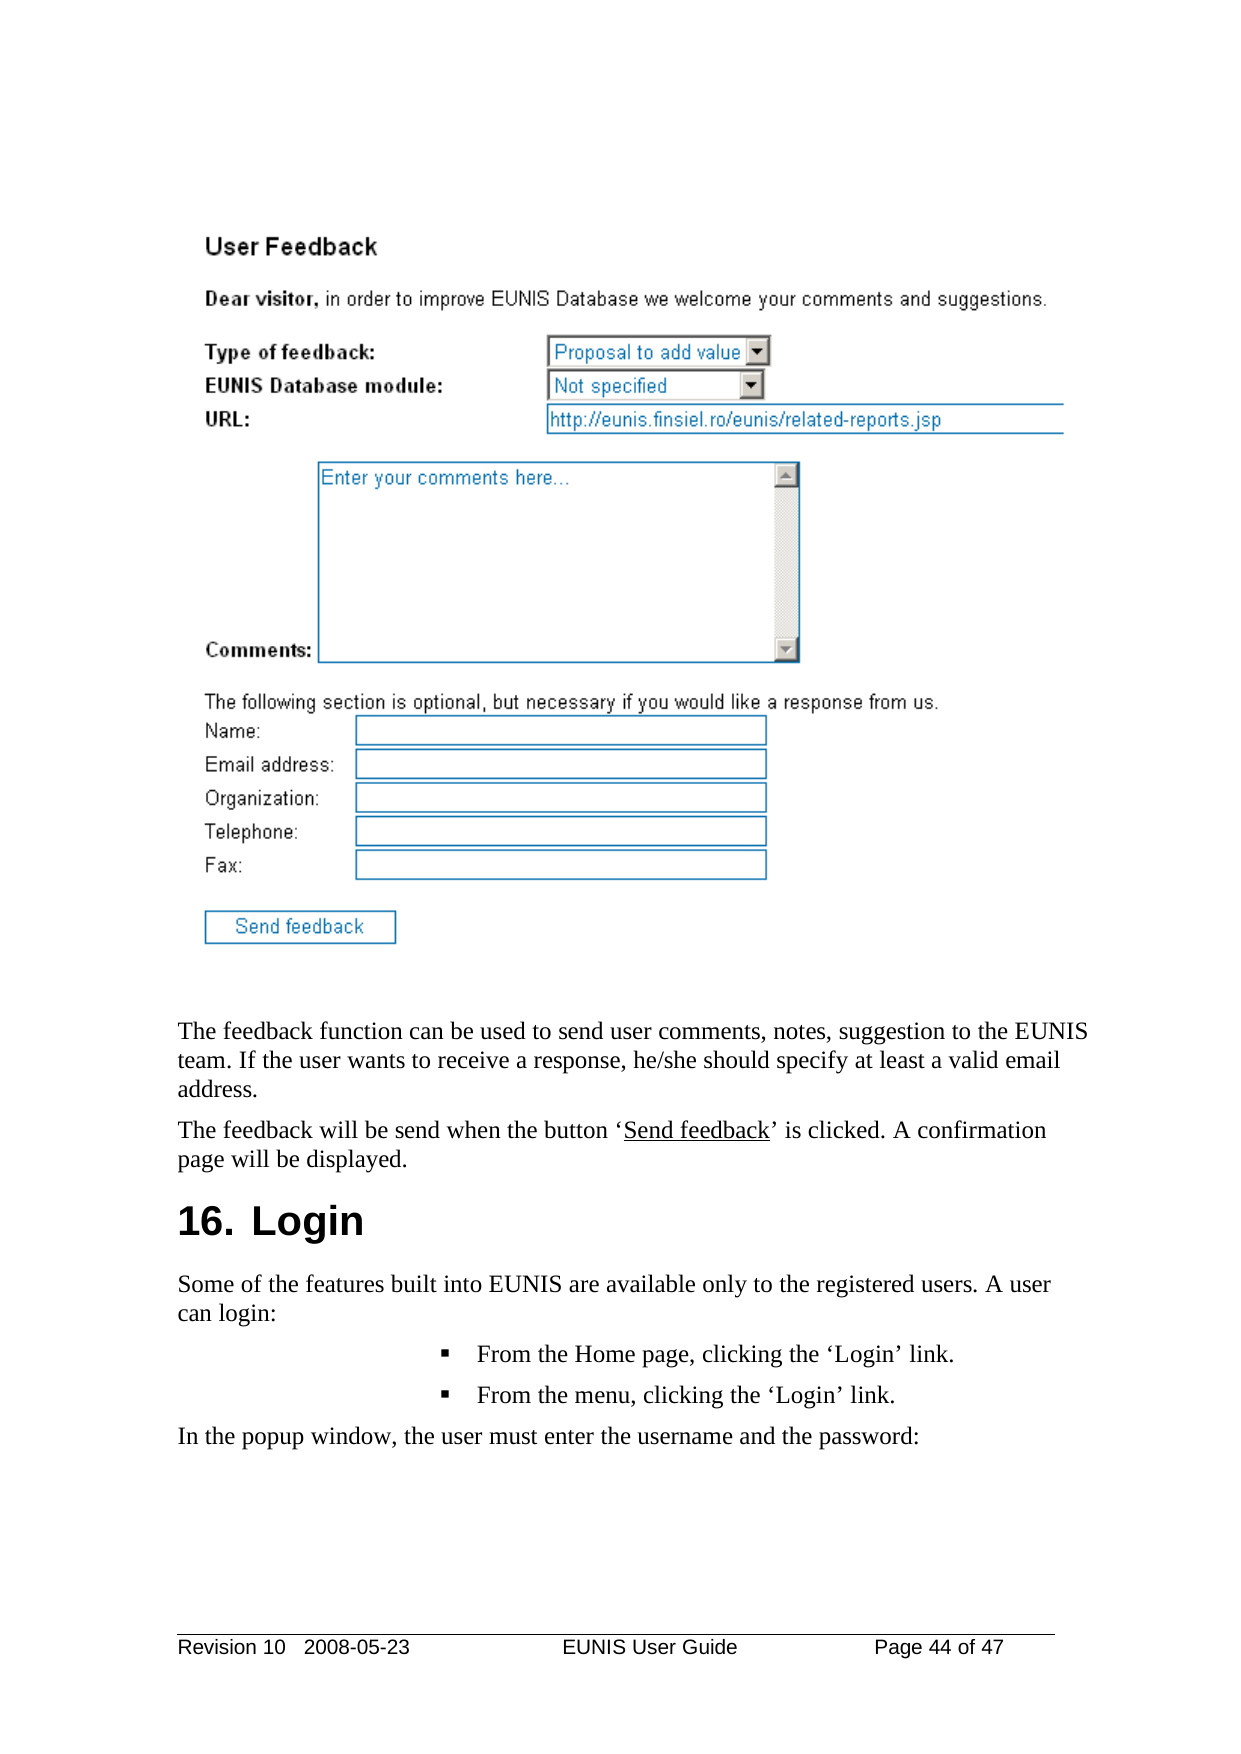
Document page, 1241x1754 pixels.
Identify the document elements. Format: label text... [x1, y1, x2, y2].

text Some of the features built into EUNIS are available only to the registered users. A user can login: [177, 1269, 1092, 1327]
text In the popup window, the user must enter the username and the password: [177, 1421, 1092, 1450]
list From the menu, clicking the ‘Login’ link. [439, 1380, 1092, 1409]
text The feedback will be send when the button ‘Send feedback’ is clicked. A confirmation page will be displayed. [177, 1115, 1092, 1173]
text The feedback function can be used to send user comments, notes, suggestion to the EUNIS team. If the user wants to receive a response, he/she should specify at least a valid email address. [177, 1016, 1092, 1103]
subtitle Login [177, 1196, 1092, 1244]
picture [193, 219, 1064, 955]
list From the Home page, clicking the ‘Login’ link. [439, 1339, 1092, 1368]
